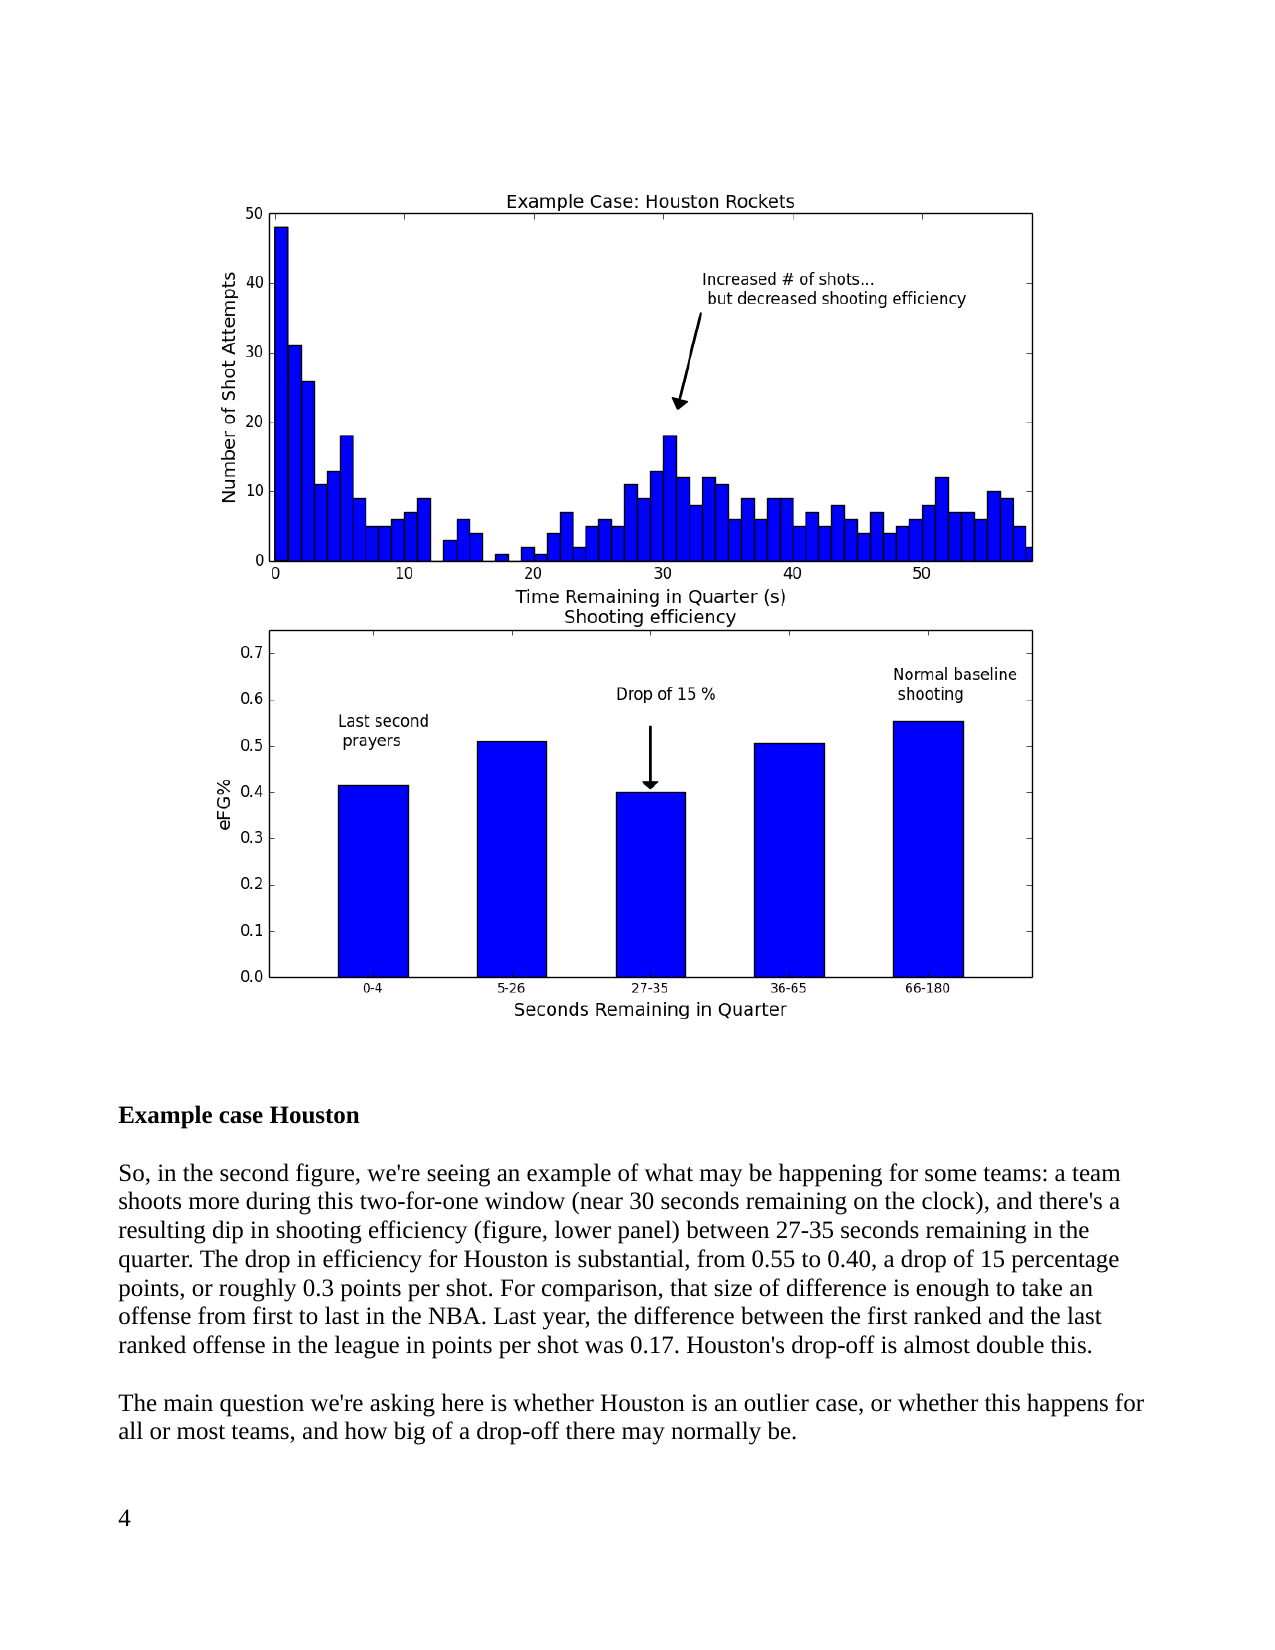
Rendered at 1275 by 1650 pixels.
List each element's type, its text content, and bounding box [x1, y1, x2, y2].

text The main question we're asking here is whether Houston is an outlier case, or whether this happens for all or most teams, and how big of a drop-off there may normally be. [118, 1388, 1157, 1445]
picture [145, 118, 1130, 1072]
text Example case Houston [118, 1100, 1157, 1129]
text So, in the second figure, we're seeing an example of what may be happening for some teams: a team shoots more during this two-for-one window (near 30 seconds remaining on the clock), and there's a resulting dip in shooting efficiency (figure, lower panel) between 27-35 seconds remaining in the quarter. The drop in efficiency for Houston is substantial, from 0.55 to 0.40, a drop of 15 percentage points, or roughly 0.3 points per shot. For comparison, that size of difference is enough to take an offense from first to last in the NBA. Last year, the difference between the first ranked and the last ranked offense in the league in points per shot was 0.17. Houston's drop-off is almost double this. [118, 1158, 1157, 1359]
